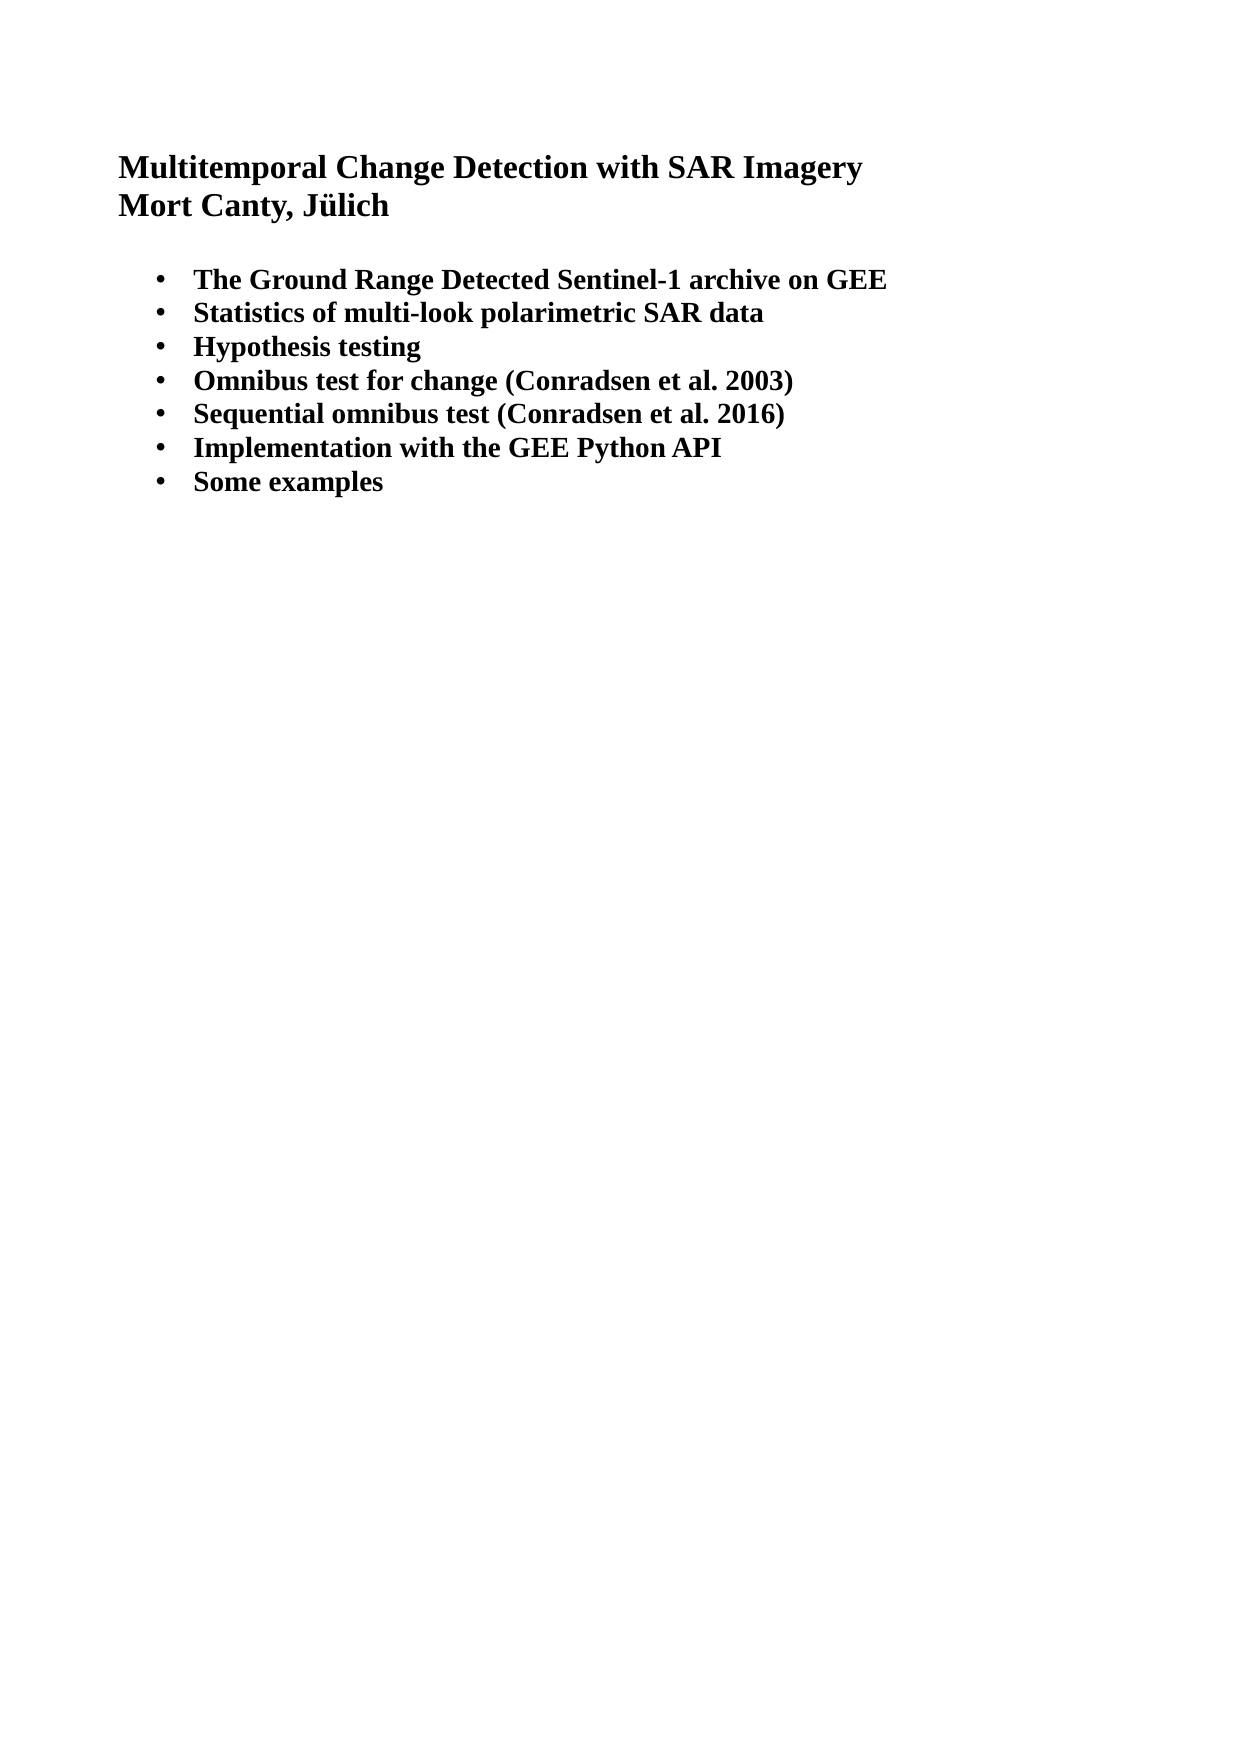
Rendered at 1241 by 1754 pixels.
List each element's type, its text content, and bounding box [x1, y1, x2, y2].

text Mort Canty, Jülich [118, 185, 1122, 223]
list Statistics of multi-look polarimetric SAR data [156, 296, 1122, 329]
list Some examples [156, 464, 1122, 497]
list Hypothesis testing [156, 329, 1122, 363]
list Implementation with the GEE Python API [156, 430, 1122, 464]
list Sequential omnibus test (Conradsen et al. 2016) [156, 396, 1122, 430]
text Multitemporal Change Detection with SAR Imagery [118, 147, 1122, 185]
list Omnibus test for change (Conradsen et al. 2003) [156, 363, 1122, 396]
list The Ground Range Detected Sentinel-1 archive on GEE [156, 262, 1122, 296]
